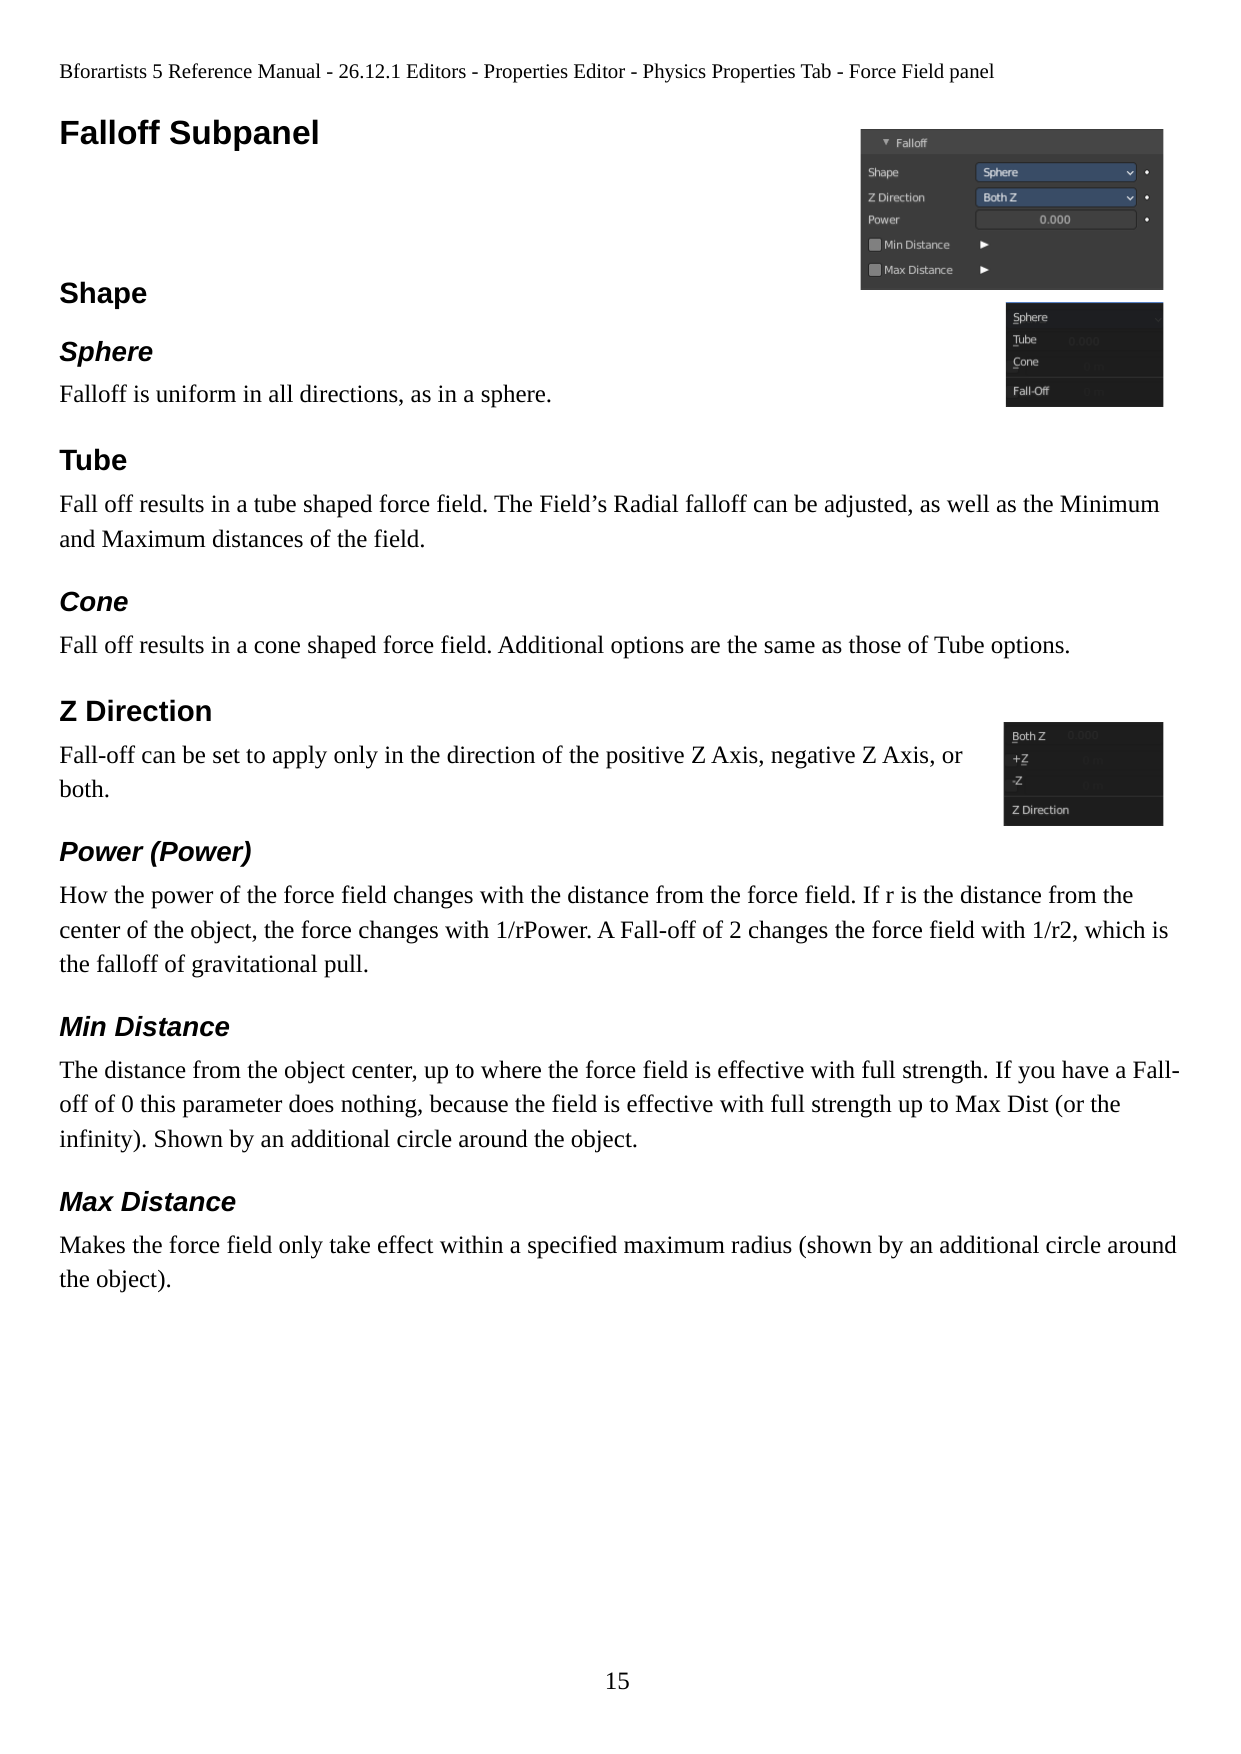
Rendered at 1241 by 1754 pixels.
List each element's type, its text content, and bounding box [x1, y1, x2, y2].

subtitle Max Distance [59, 1186, 1181, 1217]
text Makes the force field only take effect within a specified maximum radius (shown by an additional circle around the object). [59, 1230, 1181, 1293]
subtitle Z Direction [59, 693, 1181, 727]
text Fall off results in a cone shaped force field. Additional options are the same as those of Tube options. [59, 630, 1181, 659]
subtitle Power (Power) [59, 836, 1181, 868]
picture [1003, 722, 1164, 826]
text How the power of the force field changes with the distance from the force field. If r is the distance from the center of the object, the force changes with 1/rPower. A Fall-off of 2 changes the force field with 1/r2, which is the falloff of gravitational pull. [59, 880, 1181, 978]
subtitle Cone [59, 586, 1181, 617]
text Fall off results in a tube shaped force field. The Field’s Radial falloff can be adjusted, as well as the Minimum and Maximum distances of the field. [59, 489, 1181, 553]
text Fall-off can be set to apply only in the direction of the positive Z Axis, negative Z Axis, or both. [59, 740, 1003, 803]
picture [1005, 302, 1164, 407]
text The distance from the object center, up to where the force field is effective with full strength. If you have a Fall-off of 0 this parameter does nothing, because the field is effective with full strength up to Max Dist (or the infinity). Shown by an additional circle around the object. [59, 1055, 1181, 1153]
text Falloff is uniform in all directions, as in a sphere. [59, 379, 1181, 408]
subtitle Sphere [59, 335, 1005, 367]
subtitle Tube [59, 443, 1181, 477]
picture [860, 129, 1164, 290]
subtitle Falloff Subpanel [59, 113, 1181, 151]
subtitle [1164, 335, 1181, 367]
subtitle Min Distance [59, 1011, 1181, 1043]
subtitle Shape [59, 276, 1181, 310]
